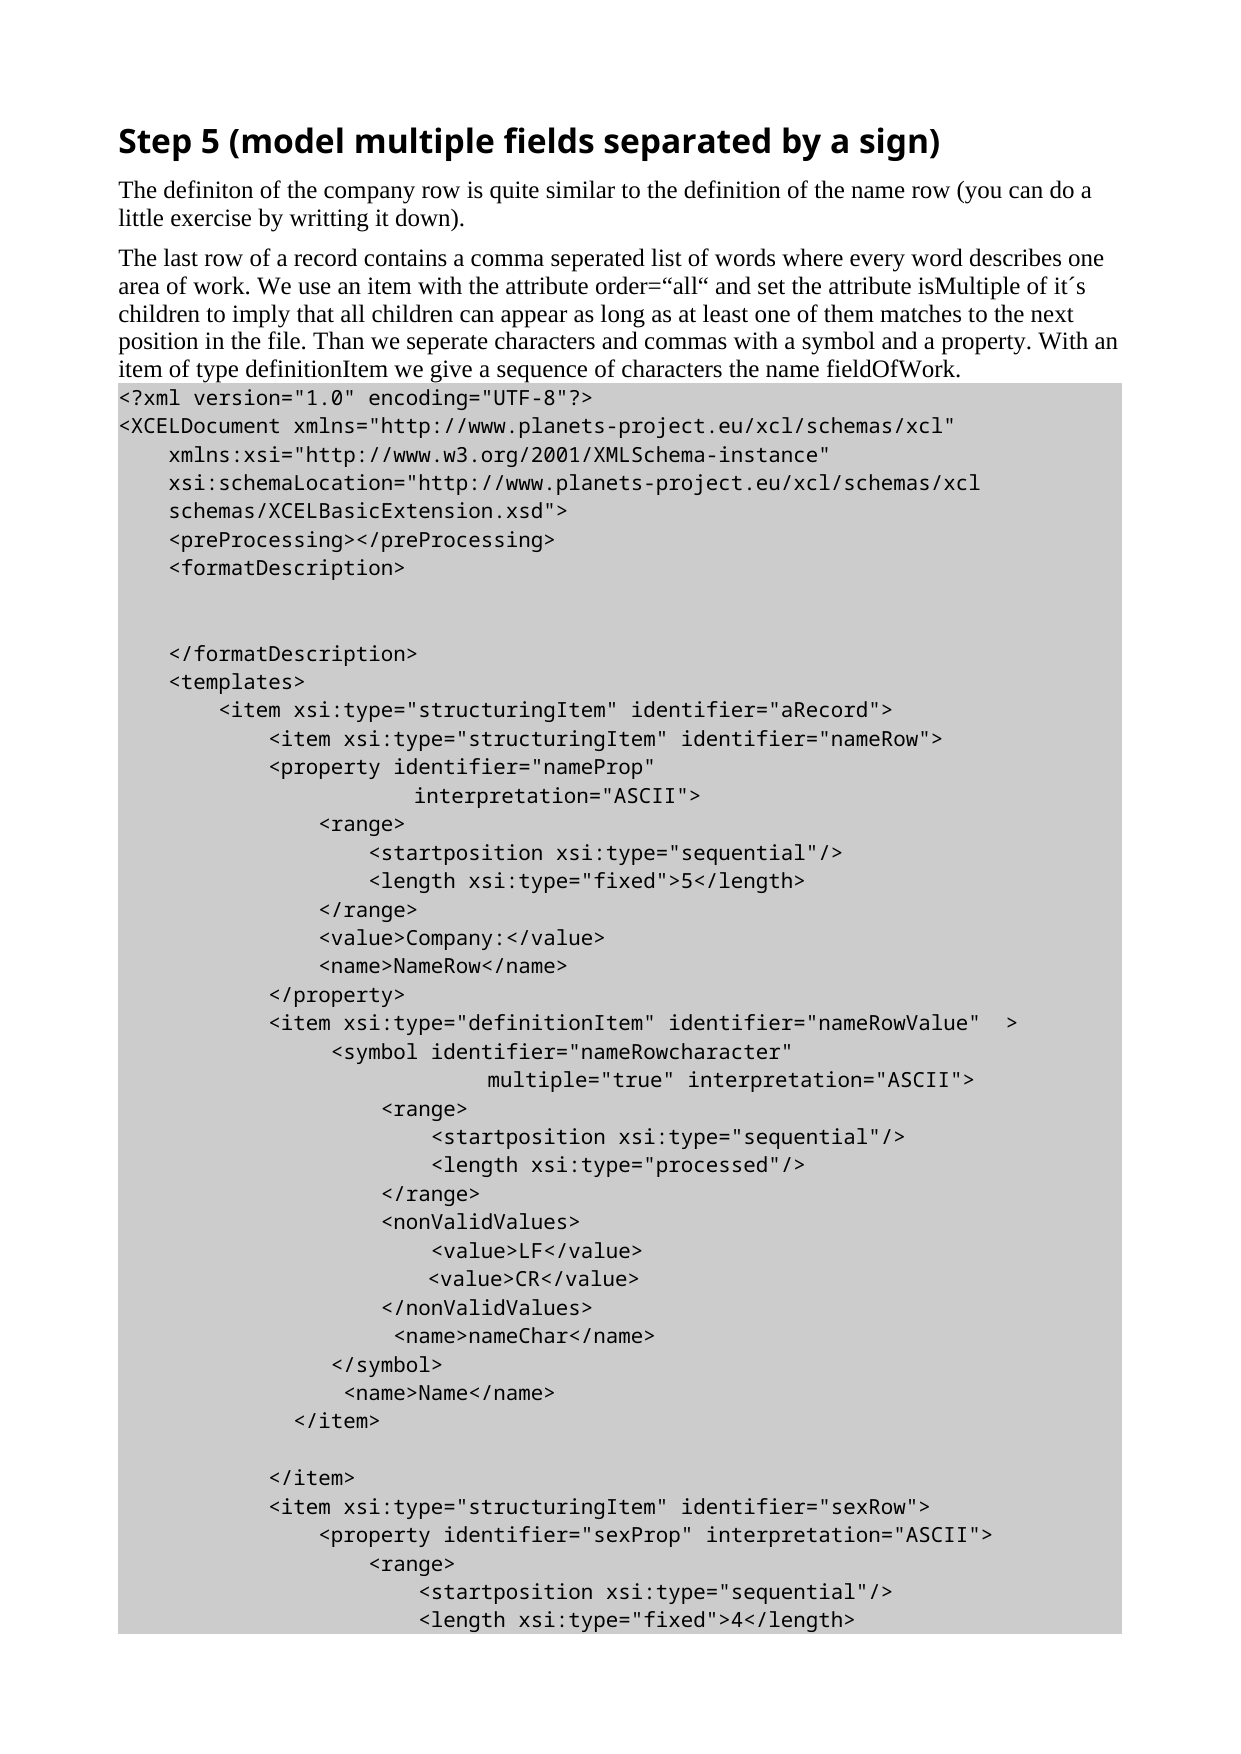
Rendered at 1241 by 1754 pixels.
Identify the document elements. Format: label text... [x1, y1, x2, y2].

text interpretation="ASCII"> [118, 781, 1122, 809]
text The definiton of the company row is quite similar to the definition of the name row (you can do a little exercise by writting it down). [118, 176, 1122, 232]
text <symbol identifier="nameRowcharacter" [118, 1037, 1122, 1065]
text <preProcessing></preProcessing> [118, 525, 1122, 553]
subtitle Step 5 (model multiple fields separated by a sign) [118, 118, 1122, 164]
text The last row of a record contains a comma seperated list of words where every word describes one area of work. We use an item with the attribute order=“all“ and set the attribute isMultiple of it´s children to imply that all children can appear as long as at least one of them matches to the next position in the file. Than we seperate characters and commas with a symbol and a property. With an item of type definitionItem we give a sequence of characters the name fieldOfWork. [118, 244, 1122, 383]
text <name>nameChar</name> [118, 1321, 1122, 1350]
text </formatDescription> [118, 639, 1122, 667]
text </range> [118, 1179, 1122, 1207]
text <item xsi:type="structuringItem" identifier="sexRow"> [118, 1492, 1122, 1520]
text <range> [118, 809, 1122, 838]
text <item xsi:type="structuringItem" identifier="nameRow"> [118, 724, 1122, 752]
text </property> [118, 980, 1122, 1008]
text xsi:schemaLocation="http://www.planets-project.eu/xcl/schemas/xcl [118, 468, 1122, 497]
text </symbol> [118, 1350, 1122, 1378]
text xmlns:xsi="http://www.w3.org/2001/XMLSchema-instance" [118, 440, 1122, 468]
text <value>LF</value> [118, 1236, 1122, 1264]
text <?xml version="1.0" encoding="UTF-8"?> [118, 383, 1122, 411]
text <length xsi:type="processed"/> [118, 1151, 1122, 1179]
text <startposition xsi:type="sequential"/> [118, 1577, 1122, 1606]
text </range> [118, 895, 1122, 923]
text <item xsi:type="structuringItem" identifier="aRecord"> [118, 696, 1122, 724]
text <range> [118, 1094, 1122, 1122]
text <property identifier="nameProp" [118, 752, 1122, 781]
text <value>Company:</value> [118, 923, 1122, 952]
text <length xsi:type="fixed">5</length> [118, 866, 1122, 895]
text <nonValidValues> [118, 1207, 1122, 1236]
text <value>CR</value> [118, 1264, 1122, 1293]
text <startposition xsi:type="sequential"/> [118, 838, 1122, 866]
text </item> [118, 1463, 1122, 1492]
text <formatDescription> [118, 553, 1122, 582]
text <range> [118, 1549, 1122, 1577]
text </nonValidValues> [118, 1293, 1122, 1321]
text <templates> [118, 667, 1122, 696]
text <XCELDocument xmlns="http://www.planets-project.eu/xcl/schemas/xcl" [118, 411, 1122, 440]
text schemas/XCELBasicExtension.xsd"> [118, 497, 1122, 525]
text <length xsi:type="fixed">4</length> [118, 1606, 1122, 1634]
text <name>NameRow</name> [118, 952, 1122, 980]
text <item xsi:type="definitionItem" identifier="nameRowValue" > [118, 1008, 1122, 1037]
text multiple="true" interpretation="ASCII"> [118, 1065, 1122, 1094]
text <property identifier="sexProp" interpretation="ASCII"> [118, 1520, 1122, 1549]
text <name>Name</name> [118, 1378, 1122, 1407]
text </item> [118, 1407, 1122, 1435]
text <startposition xsi:type="sequential"/> [118, 1122, 1122, 1151]
